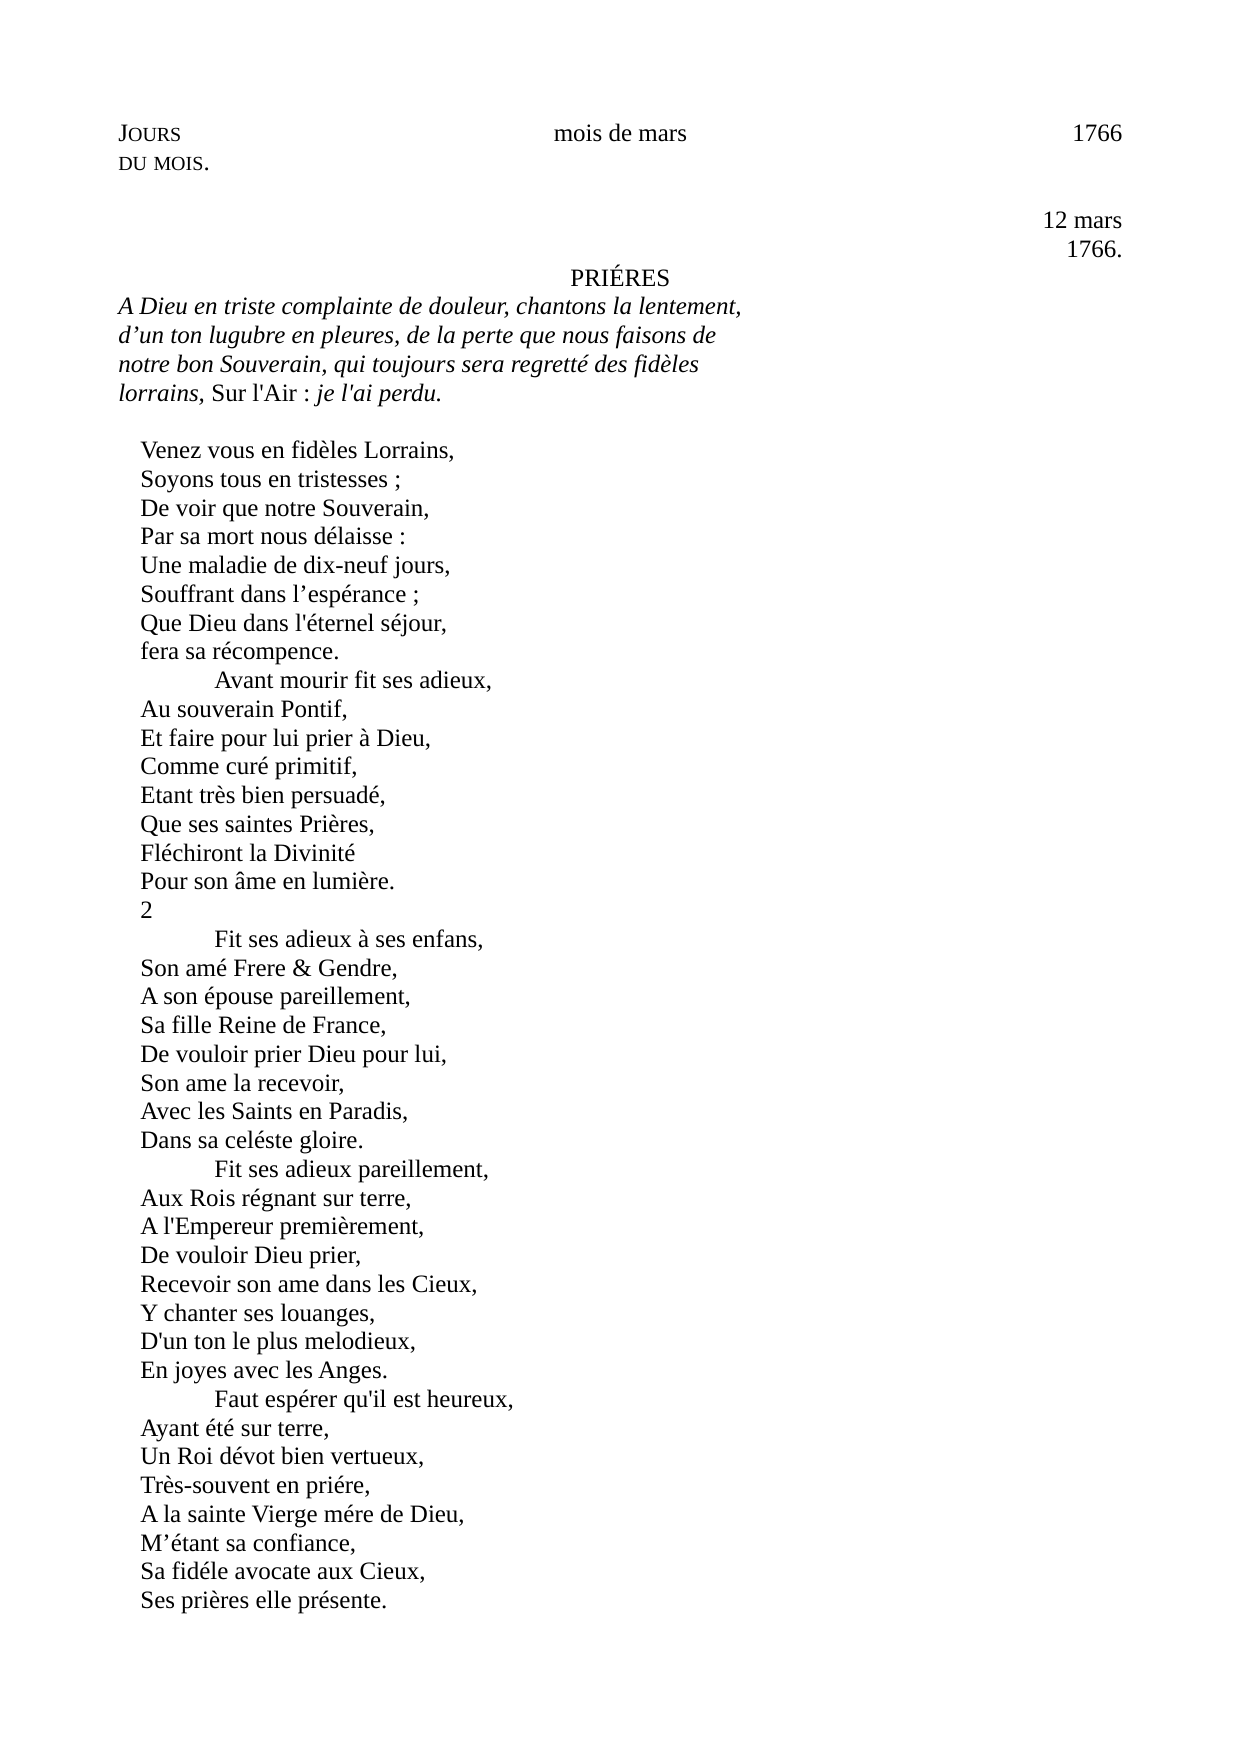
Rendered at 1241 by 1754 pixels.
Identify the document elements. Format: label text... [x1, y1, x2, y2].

text Avant mourir fit ses adieux, Au souverain Pontif, Et faire pour lui prier à Dieu, Comme curé primitif, Etant très bien persuadé, Que ses saintes Prières, Fléchiront la Divinité Pour son âme en lumière. [140, 665, 1122, 895]
text A Dieu en triste complainte de douleur, chantons la lentement, d’un ton lugubre en pleures, de la perte que nous faisons de notre bon Souverain, qui toujours sera regretté des fidèles lorrains, Sur l'Air : je l'ai perdu. [118, 291, 1122, 406]
text Faut espérer qu'il est heureux, Ayant été sur terre, Un Roi dévot bien vertueux, Très-souvent en priére, A la sainte Vierge mére de Dieu, M’étant sa confiance, Sa fidéle avocate aux Cieux, Ses prières elle présente. [140, 1384, 1122, 1614]
text PRIÉRES [118, 263, 1122, 291]
text 2 [140, 895, 1122, 924]
text Fit ses adieux à ses enfans, Son amé Frere & Gendre, A son épouse pareillement, Sa fille Reine de France, De vouloir prier Dieu pour lui, Son ame la recevoir, Avec les Saints en Paradis, Dans sa celéste gloire. [140, 924, 1122, 1154]
text Venez vous en fidèles Lorrains, Soyons tous en tristesses ; De voir que notre Souverain, Par sa mort nous délaisse : Une maladie de dix-neuf jours, Souffrant dans l’espérance ; Que Dieu dans l'éternel séjour, fera sa récompence. [140, 435, 1122, 665]
text Fit ses adieux pareillement, Aux Rois régnant sur terre, A l'Empereur premièrement, De vouloir Dieu prier, Recevoir son ame dans les Cieux, Y chanter ses louanges, D'un ton le plus melodieux, En joyes avec les Anges. [140, 1154, 1122, 1384]
text 12 mars 1766. [118, 205, 1122, 263]
